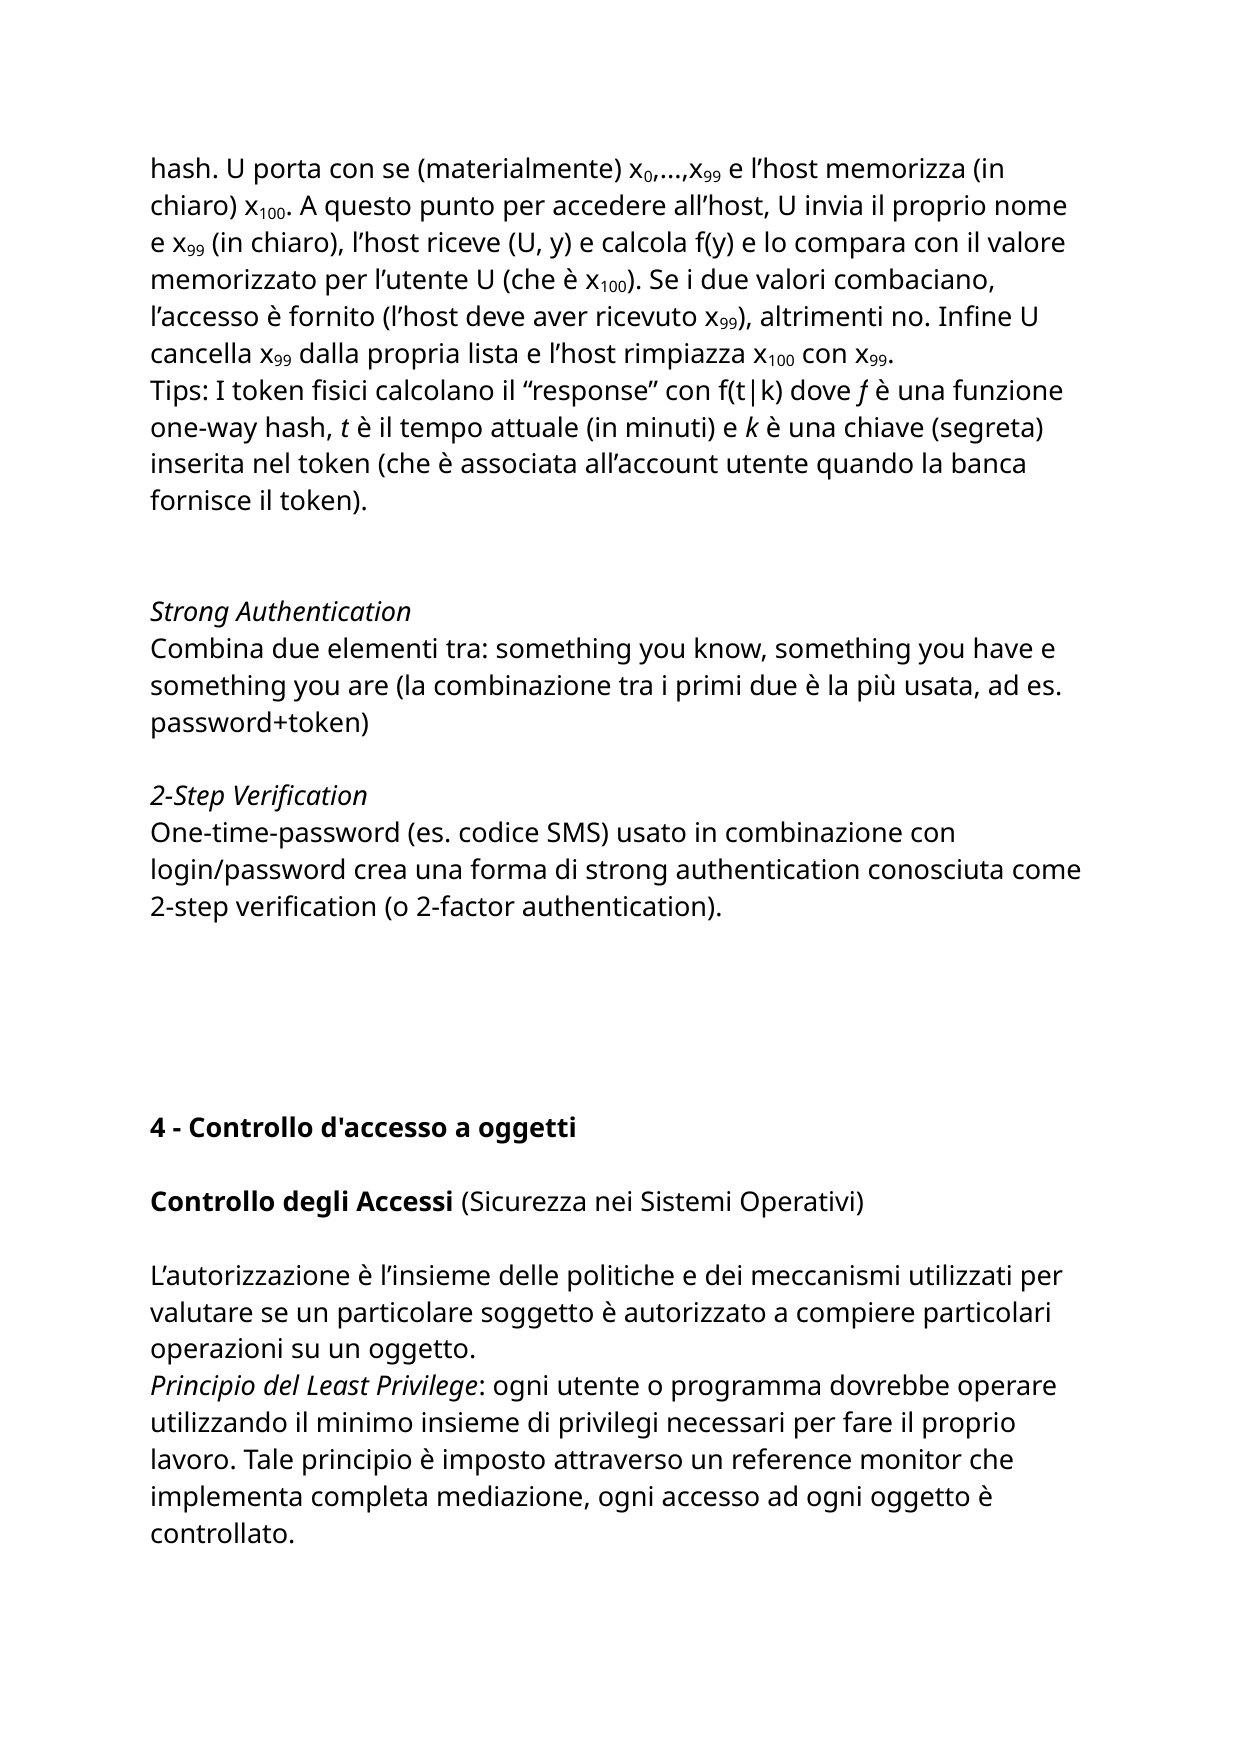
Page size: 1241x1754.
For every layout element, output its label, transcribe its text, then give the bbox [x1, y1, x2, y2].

text Principio del Least Privilege: ogni utente o programma dovrebbe operare utilizzando il minimo insieme di privilegi necessari per fare il proprio lavoro. Tale principio è imposto attraverso un reference monitor che implementa completa mediazione, ogni accesso ad ogni oggetto è controllato. [150, 1367, 1090, 1551]
text Combina due elementi tra: something you know, something you have e something you are (la combinazione tra i primi due è la più usata, ad es. password+token) [150, 629, 1090, 740]
text Strong Authentication [150, 592, 1090, 629]
text Tips: I token fisici calcolano il “response” con f(t|k) dove f è una funzione one-way hash, t è il tempo attuale (in minuti) e k è una chiave (segreta) inserita nel token (che è associata all’account utente quando la banca fornisce il token). [150, 371, 1090, 519]
text hash. U porta con se (materialmente) x0,...,x99 e l’host memorizza (in chiaro) x100. A questo punto per accedere all’host, U invia il proprio nome e x99 (in chiaro), l’host riceve (U, y) e calcola f(y) e lo compara con il valore memorizzato per l’utente U (che è x100). Se i due valori combaciano, l’accesso è fornito (l’host deve aver ricevuto x99), altrimenti no. Infine U cancella x99 dalla propria lista e l’host rimpiazza x100 con x99. [150, 150, 1090, 371]
text Controllo degli Accessi (Sicurezza nei Sistemi Operativi) [150, 1182, 1090, 1219]
text 2-Step Verification [150, 777, 1090, 814]
text 4 - Controllo d'accesso a oggetti [150, 1109, 1090, 1146]
text L’autorizzazione è l’insieme delle politiche e dei meccanismi utilizzati per valutare se un particolare soggetto è autorizzato a compiere particolari operazioni su un oggetto. [150, 1256, 1090, 1367]
text One-time-password (es. codice SMS) usato in combinazione con login/password crea una forma di strong authentication conosciuta come 2-step verification (o 2-factor authentication). [150, 814, 1090, 924]
